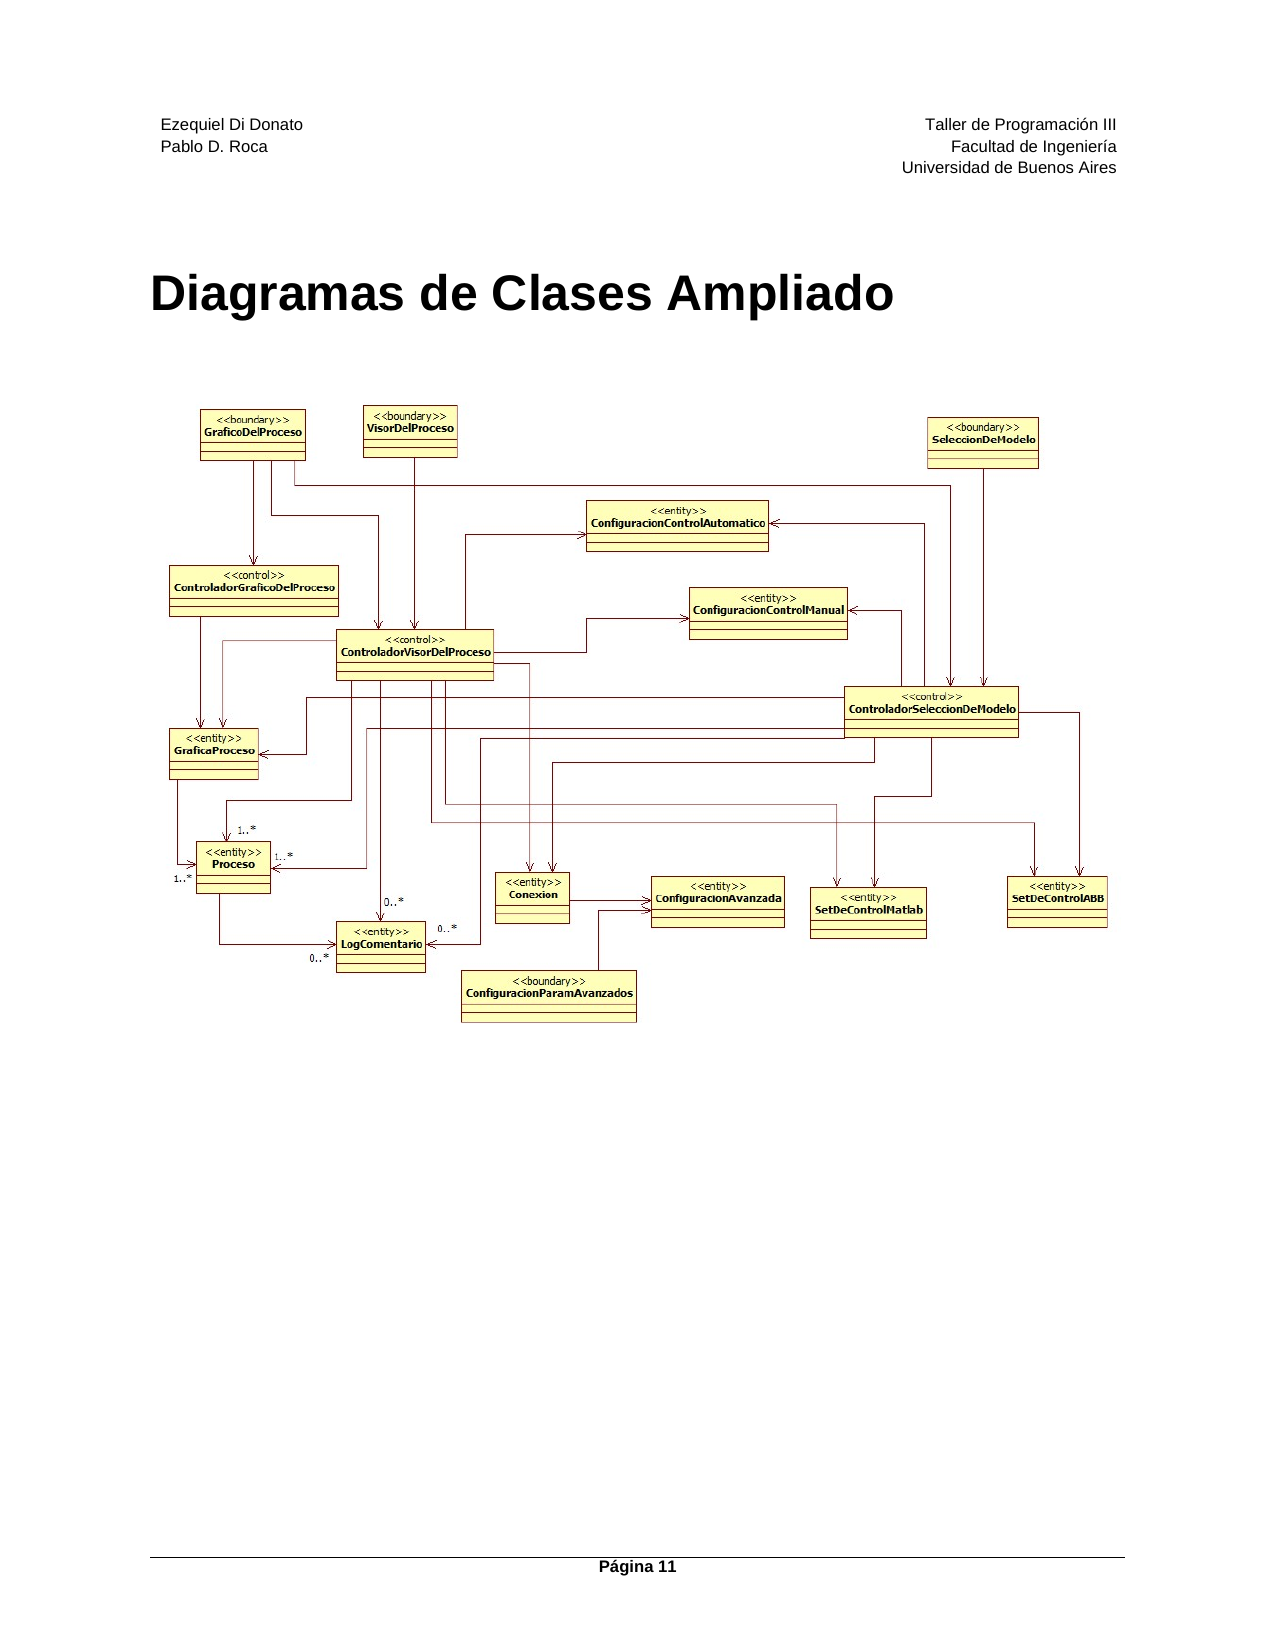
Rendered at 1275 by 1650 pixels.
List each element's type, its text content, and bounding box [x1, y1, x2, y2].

subtitle Diagramas de Clases Ampliado [150, 265, 1125, 321]
picture [150, 386, 1125, 1041]
